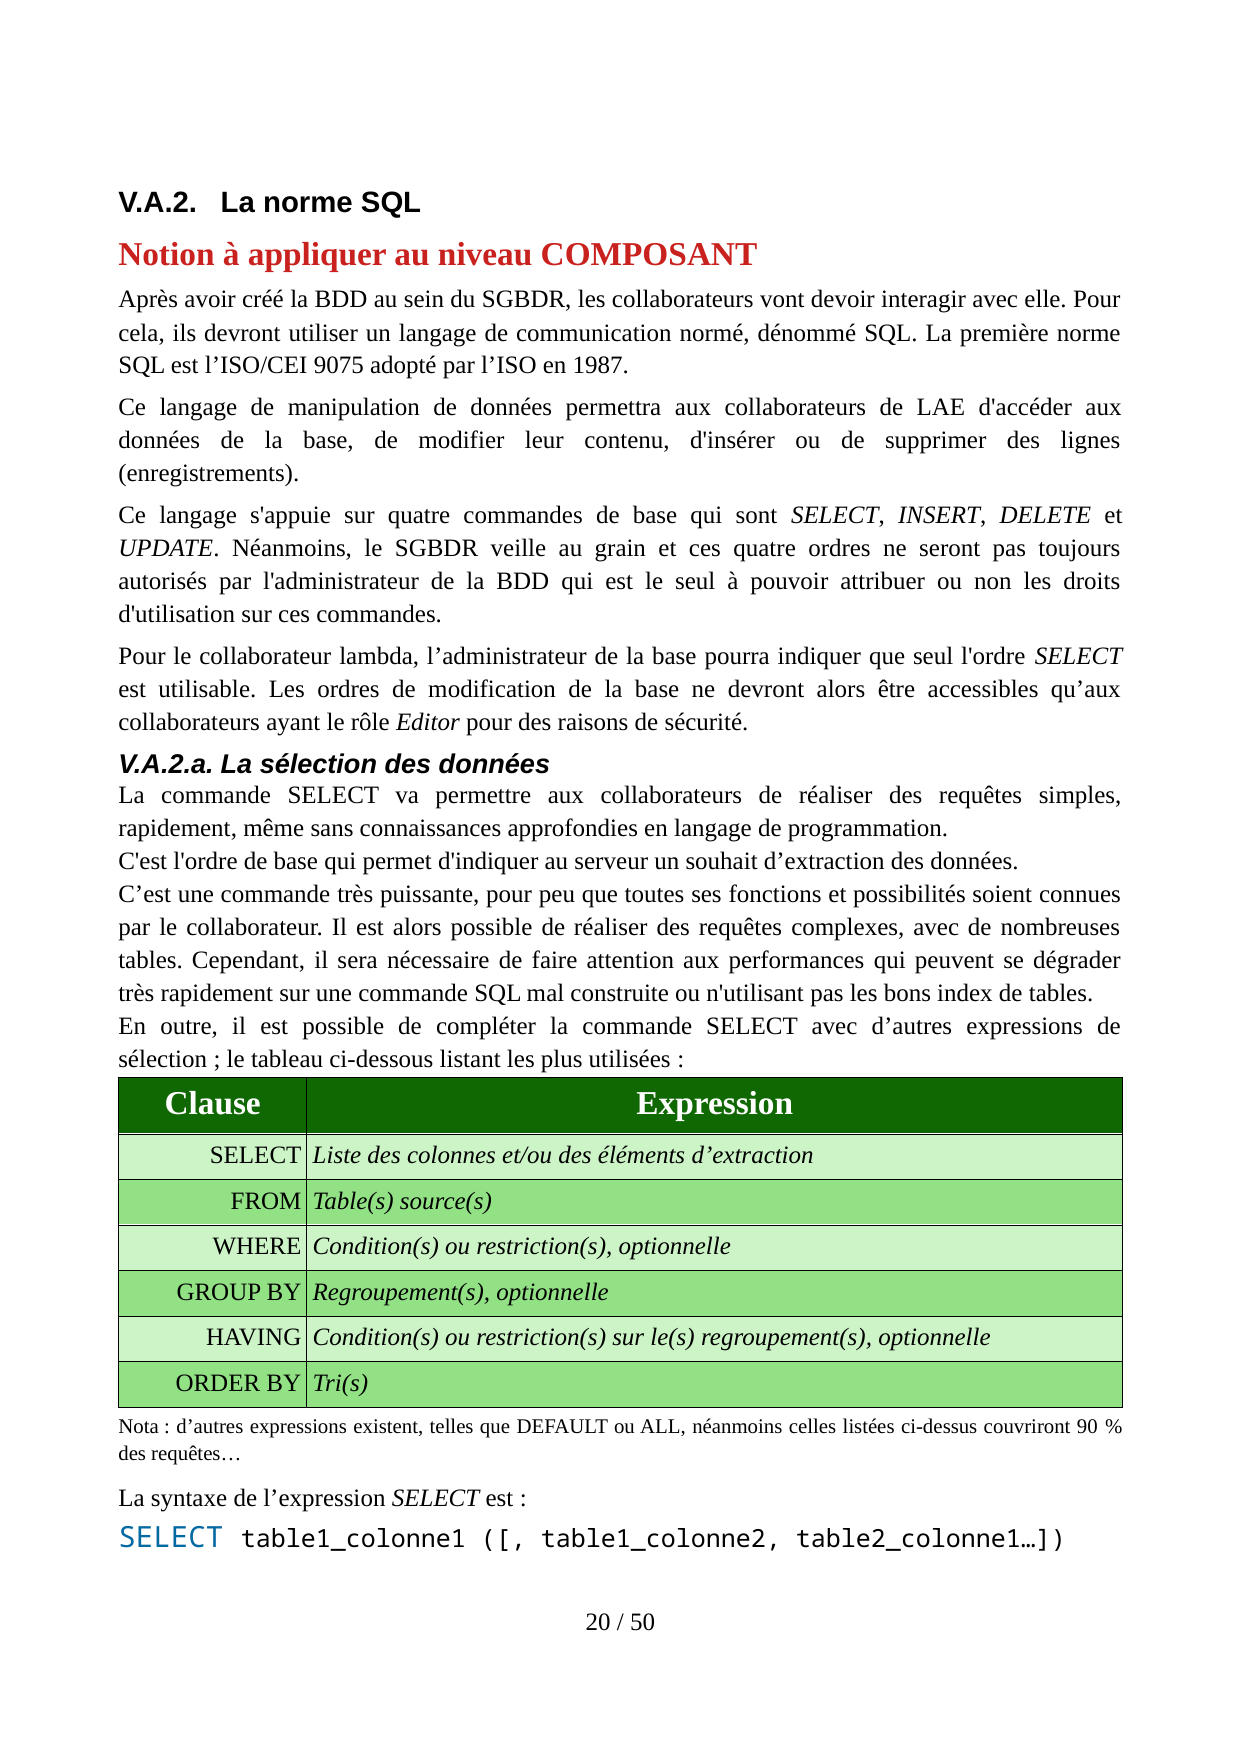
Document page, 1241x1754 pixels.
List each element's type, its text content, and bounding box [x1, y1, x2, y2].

text Nota : d’autres expressions existent, telles que DEFAULT ou ALL, néanmoins celles listées ci-dessus couvriront 90 % des requêtes… [118, 1413, 1122, 1465]
text C’est une commande très puissante, pour peu que toutes ses fonctions et possibilités soient connues par le collaborateur. Il est alors possible de réaliser des requêtes complexes, avec de nombreuses tables. Cependant, il sera nécessaire de faire attention aux performances qui peuvent se dégrader très rapidement sur une commande SQL mal construite ou n'utilisant pas les bons index de tables. [118, 879, 1122, 1007]
table_cell WHERE [119, 1226, 306, 1270]
table_cell Condition(s) ou restriction(s), optionnelle [307, 1226, 1122, 1270]
table_cell GROUP BY [119, 1271, 306, 1316]
table_cell FROM [119, 1180, 306, 1224]
text Ce langage de manipulation de données permettra aux collaborateurs de LAE d'accéder aux données de la base, de modifier leur contenu, d'insérer ou de supprimer des lignes (enregistrements). [118, 392, 1122, 487]
text La syntaxe de l’expression SELECT est : [118, 1483, 1122, 1512]
text SELECT table1_colonne1 ([, table1_colonne2, table2_colonne1…]) [118, 1516, 1122, 1556]
table_cell SELECT [119, 1135, 306, 1179]
table_cell Table(s) source(s) [307, 1180, 1122, 1224]
text En outre, il est possible de compléter la commande SELECT avec d’autres expressions de sélection ; le tableau ci-dessous listant les plus utilisées : [118, 1011, 1122, 1073]
text Après avoir créé la BDD au sein du SGBDR, les collaborateurs vont devoir interagir avec elle. Pour cela, ils devront utiliser un langage de communication normé, dénommé SQL. La première norme SQL est l’ISO/CEI 9075 adopté par l’ISO en 1987. [118, 284, 1122, 379]
table_cell ORDER BY [119, 1362, 306, 1407]
table_cell Liste des colonnes et/ou des éléments d’extraction [307, 1135, 1122, 1179]
text La commande SELECT va permettre aux collaborateurs de réaliser des requêtes simples, rapidement, même sans connaissances approfondies en langage de programmation. [118, 780, 1122, 841]
table_cell Regroupement(s), optionnelle [307, 1271, 1122, 1316]
table_header Clause [119, 1078, 306, 1133]
table_header Expression [307, 1078, 1122, 1133]
text Notion à appliquer au niveau COMPOSANT [118, 234, 1122, 272]
text C'est l'ordre de base qui permet d'indiquer au serveur un souhait d’extraction des données. [118, 846, 1122, 874]
table_cell HAVING [119, 1317, 306, 1361]
table_cell Tri(s) [307, 1362, 1122, 1407]
subtitle La norme SQL [118, 185, 1122, 219]
text Ce langage s'appuie sur quatre commandes de base qui sont SELECT, INSERT, DELETE et UPDATE. Néanmoins, le SGBDR veille au grain et ces quatre ordres ne seront pas toujours autorisés par l'administrateur de la BDD qui est le seul à pouvoir attribuer ou non les droits d'utilisation sur ces commandes. [118, 500, 1122, 628]
table_cell Condition(s) ou restriction(s) sur le(s) regroupement(s), optionnelle [307, 1317, 1122, 1361]
subtitle La sélection des données [118, 748, 1122, 780]
text Pour le collaborateur lambda, l’administrateur de la base pourra indiquer que seul l'ordre SELECT est utilisable. Les ordres de modification de la base ne devront alors être accessibles qu’aux collaborateurs ayant le rôle Editor pour des raisons de sécurité. [118, 641, 1122, 736]
